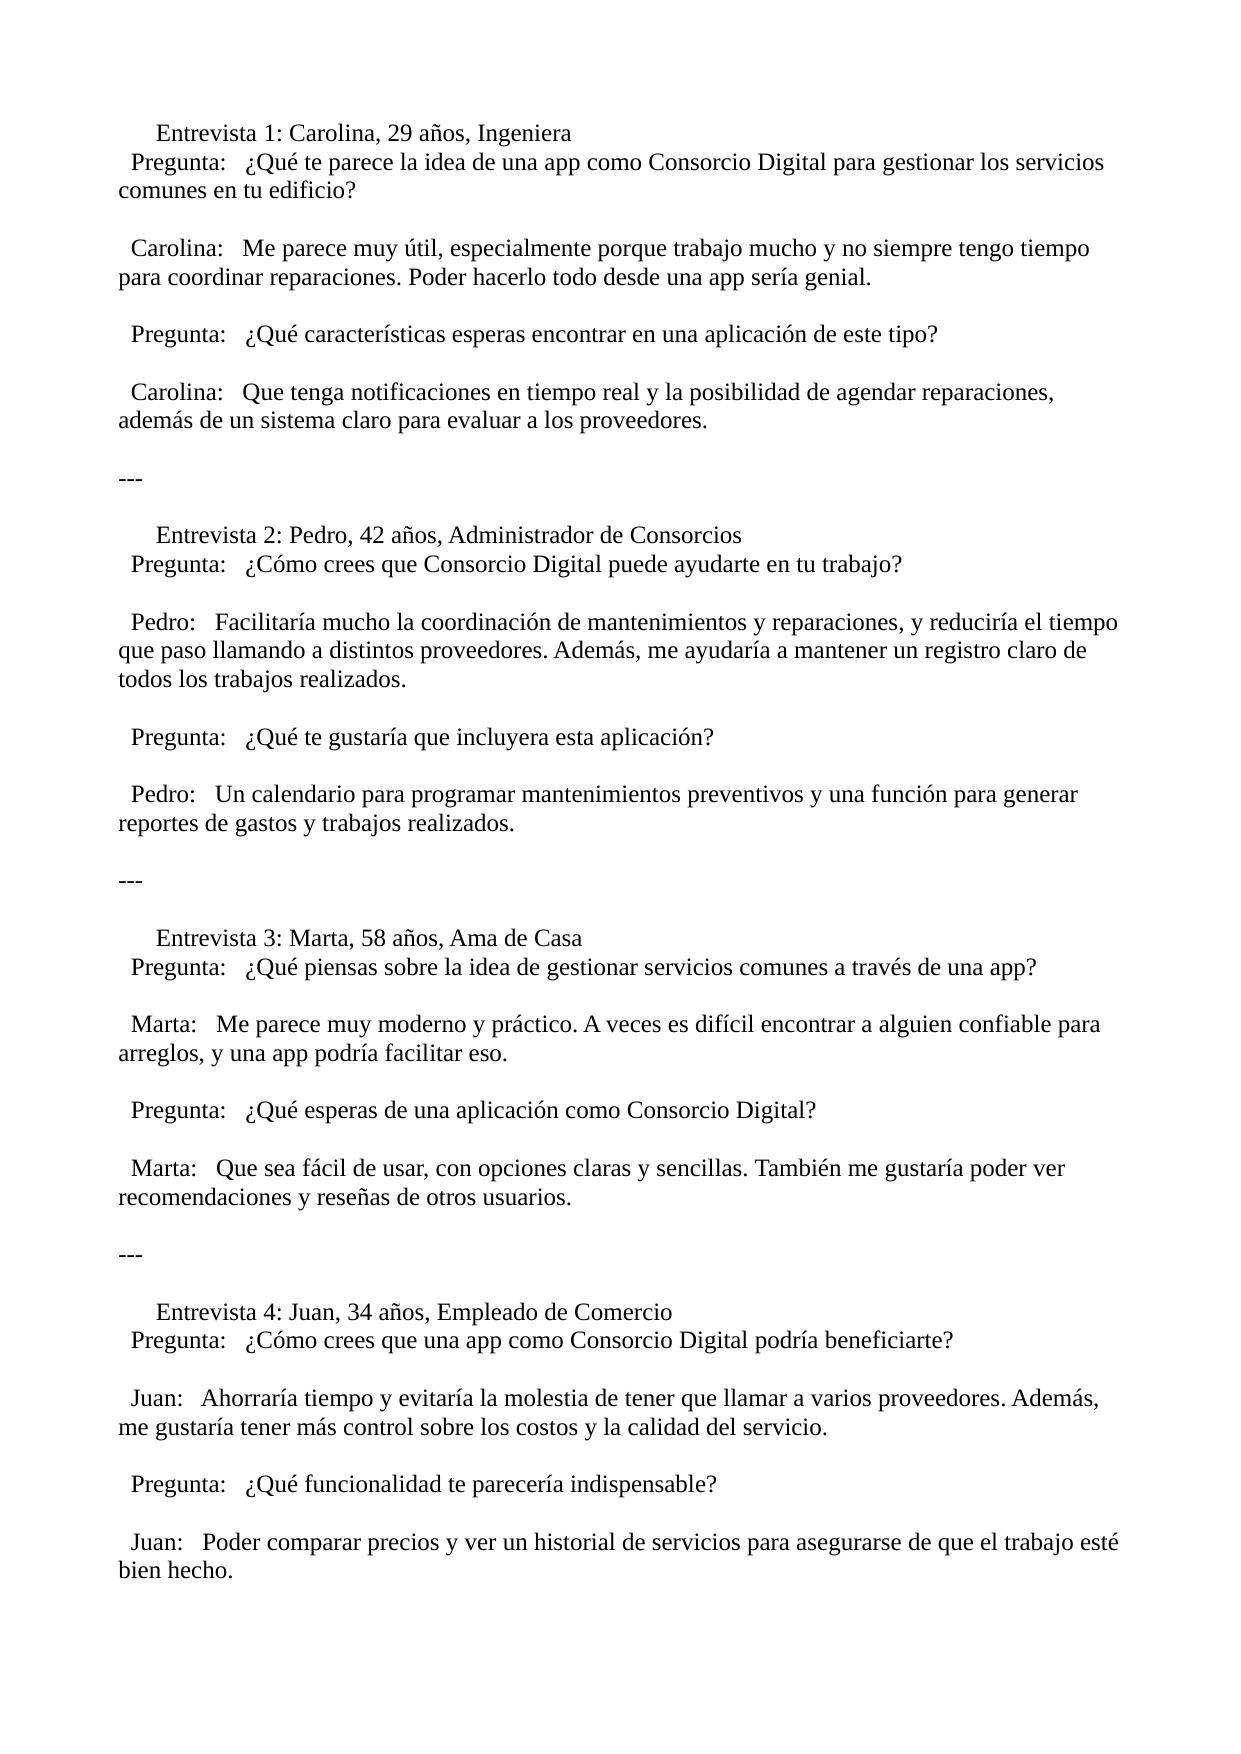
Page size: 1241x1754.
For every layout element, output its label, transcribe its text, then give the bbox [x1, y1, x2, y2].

text Juan: Poder comparar precios y ver un historial de servicios para asegurarse de que el trabajo esté bien hecho. [118, 1527, 1122, 1584]
text --- [118, 1239, 1122, 1268]
text Entrevista 2: Pedro, 42 años, Administrador de Consorcios [118, 521, 1122, 549]
text Marta: Me parece muy moderno y práctico. A veces es difícil encontrar a alguien confiable para arreglos, y una app podría facilitar eso. [118, 1009, 1122, 1067]
text Carolina: Que tenga notificaciones en tiempo real y la posibilidad de agendar reparaciones, además de un sistema claro para evaluar a los proveedores. [118, 377, 1122, 434]
text --- [118, 866, 1122, 894]
text Juan: Ahorraría tiempo y evitaría la molestia de tener que llamar a varios proveedores. Además, me gustaría tener más control sobre los costos y la calidad del servicio. [118, 1383, 1122, 1441]
text Entrevista 1: Carolina, 29 años, Ingeniera [118, 118, 1122, 147]
text Marta: Que sea fácil de usar, con opciones claras y sencillas. También me gustaría poder ver recomendaciones y reseñas de otros usuarios. [118, 1153, 1122, 1211]
text Carolina: Me parece muy útil, especialmente porque trabajo mucho y no siempre tengo tiempo para coordinar reparaciones. Poder hacerlo todo desde una app sería genial. [118, 233, 1122, 291]
text Pregunta: ¿Qué te parece la idea de una app como Consorcio Digital para gestionar los servicios comunes en tu edificio? [118, 147, 1122, 204]
text Pregunta: ¿Qué esperas de una aplicación como Consorcio Digital? [118, 1096, 1122, 1124]
text Pregunta: ¿Qué piensas sobre la idea de gestionar servicios comunes a través de una app? [118, 952, 1122, 981]
text Pedro: Facilitaría mucho la coordinación de mantenimientos y reparaciones, y reduciría el tiempo que paso llamando a distintos proveedores. Además, me ayudaría a mantener un registro claro de todos los trabajos realizados. [118, 607, 1122, 693]
text --- [118, 463, 1122, 492]
text Pregunta: ¿Qué características esperas encontrar en una aplicación de este tipo? [118, 319, 1122, 348]
text Entrevista 4: Juan, 34 años, Empleado de Comercio [118, 1297, 1122, 1326]
text Pregunta: ¿Qué te gustaría que incluyera esta aplicación? [118, 722, 1122, 751]
text Pedro: Un calendario para programar mantenimientos preventivos y una función para generar reportes de gastos y trabajos realizados. [118, 779, 1122, 837]
text Pregunta: ¿Cómo crees que una app como Consorcio Digital podría beneficiarte? [118, 1326, 1122, 1354]
text Pregunta: ¿Qué funcionalidad te parecería indispensable? [118, 1469, 1122, 1498]
text Pregunta: ¿Cómo crees que Consorcio Digital puede ayudarte en tu trabajo? [118, 549, 1122, 578]
text Entrevista 3: Marta, 58 años, Ama de Casa [118, 923, 1122, 952]
